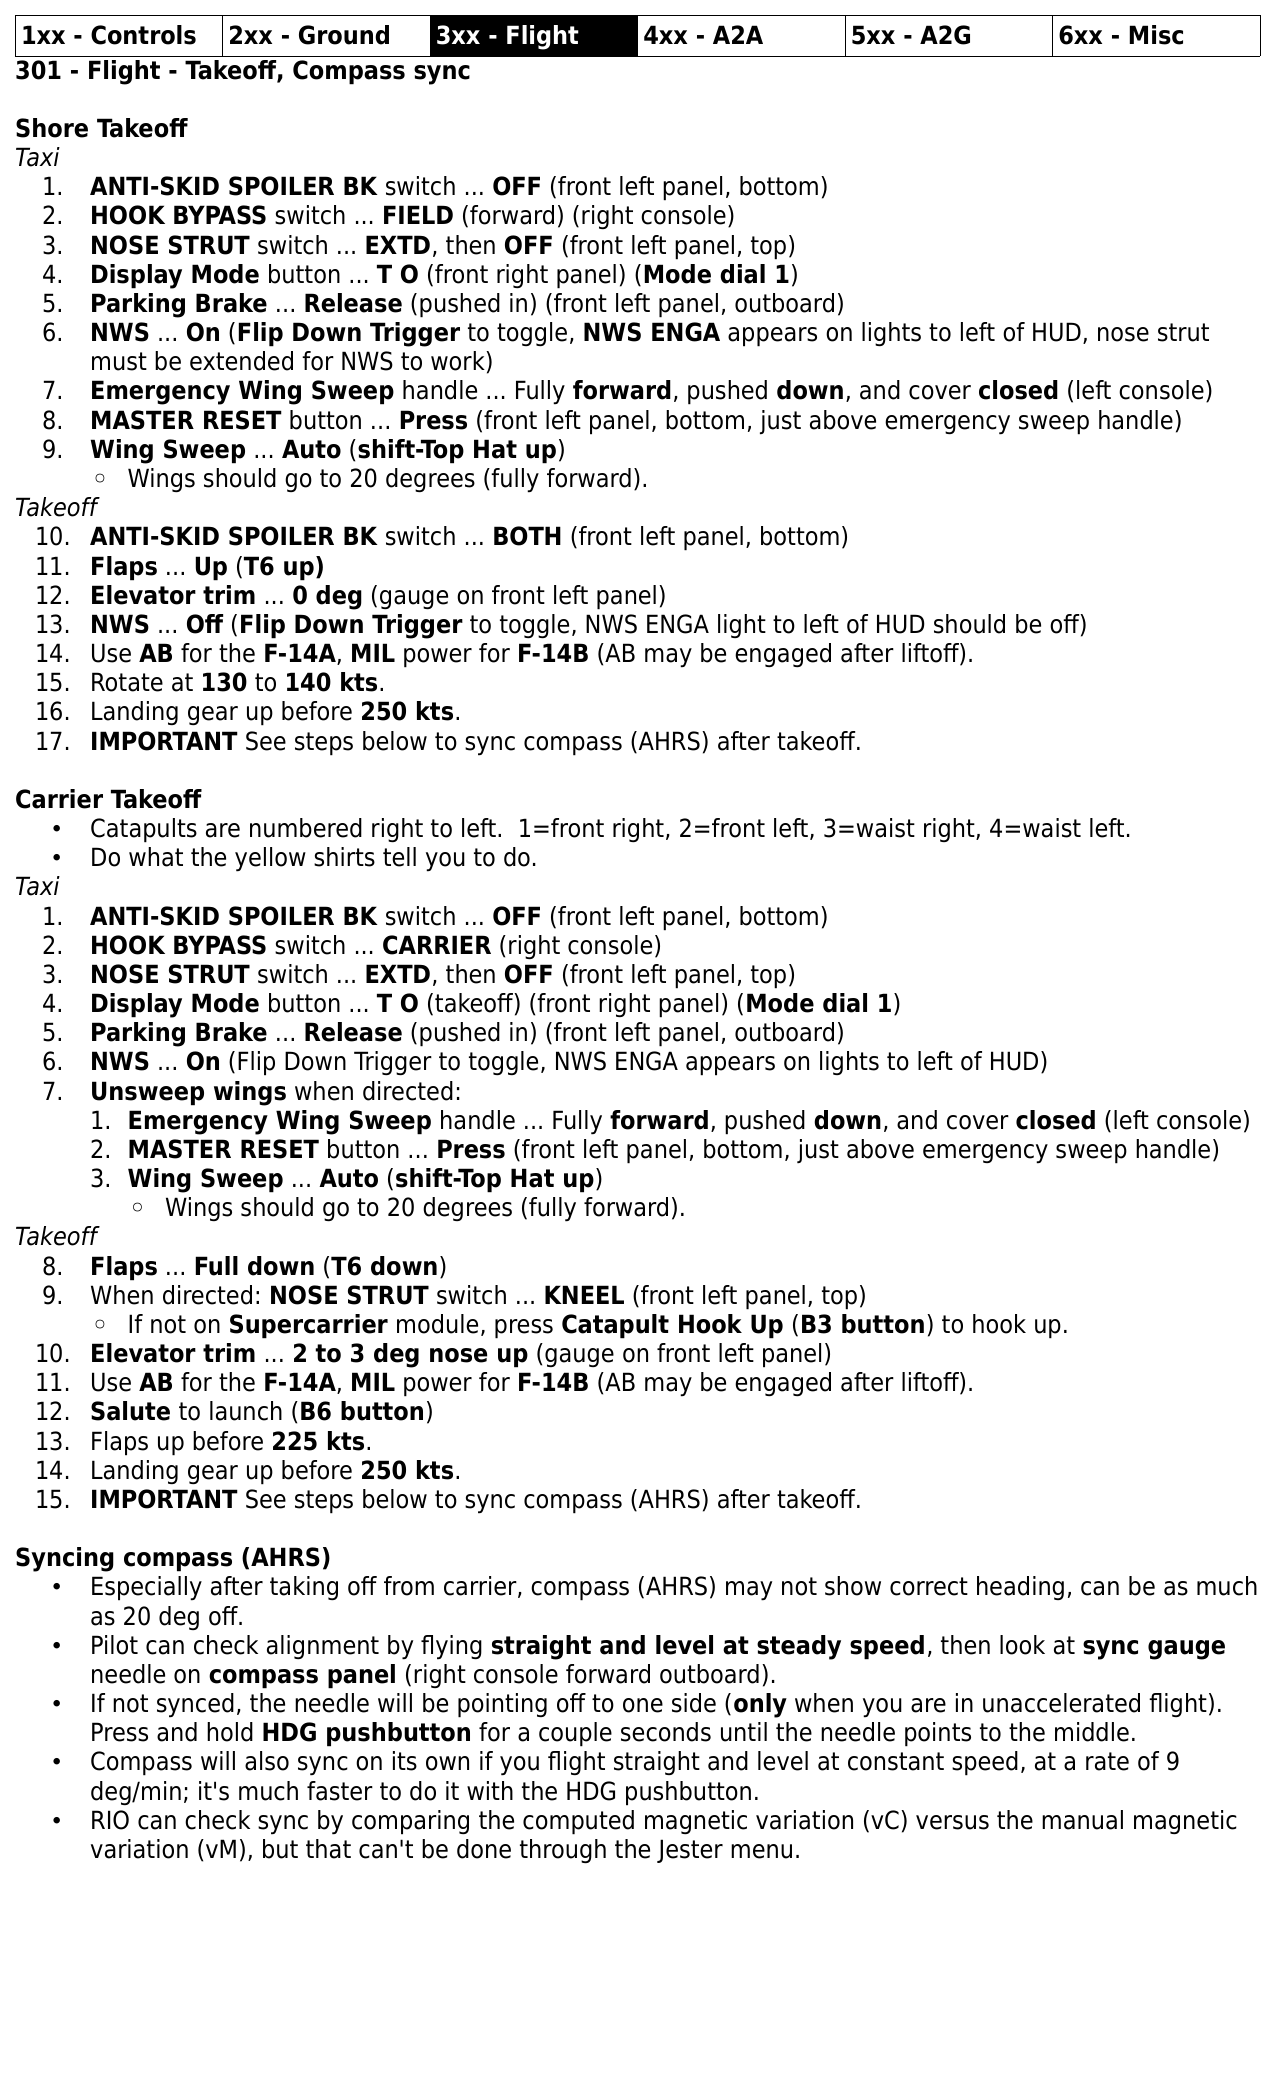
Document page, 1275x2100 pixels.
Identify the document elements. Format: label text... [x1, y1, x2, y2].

list Wings should go to 20 degrees (fully forward). [90, 464, 1260, 493]
list HOOK BYPASS switch ... CARRIER (right console) [52, 931, 1260, 960]
table_header 4xx - A2A [638, 16, 845, 56]
list Landing gear up before 250 kts. [52, 697, 1260, 727]
list If not on Supercarrier module, press Catapult Hook Up (B3 button) to hook up. [90, 1310, 1260, 1339]
list Catapults are numbered right to left. 1=front right, 2=front left, 3=waist right, 4=waist left. [52, 814, 1260, 843]
list Use AB for the F-14A, MIL power for F-14B (AB may be engaged after liftoff). [52, 639, 1260, 668]
list Parking Brake ... Release (pushed in) (front left panel, outboard) [52, 1018, 1260, 1047]
list Wing Sweep ... Auto (shift-Top Hat up) [52, 435, 1260, 464]
list Especially after taking off from carrier, compass (AHRS) may not show correct heading, can be as much as 20 deg off. [52, 1572, 1260, 1631]
list MASTER RESET button ... Press (front left panel, bottom, just above emergency sweep handle) [52, 406, 1260, 435]
list If not synced, the needle will be pointing off to one side (only when you are in unaccelerated flight). Press and hold HDG pushbutton for a couple seconds until the needle points to the middle. [52, 1689, 1260, 1747]
list Wings should go to 20 degrees (fully forward). [127, 1193, 1260, 1222]
list Elevator trim ... 0 deg (gauge on front left panel) [52, 581, 1260, 610]
text Takeof‌f [15, 1222, 1260, 1252]
text Shore Takeoff [15, 114, 1260, 143]
list MASTER RESET button ... Press (front left panel, bottom, just above emergency sweep handle) [90, 1135, 1260, 1164]
text Takeof‌f [15, 493, 1260, 522]
list Do what the yellow shirts tell you to do. [52, 843, 1260, 872]
table_header 5xx - A2G [846, 16, 1052, 56]
list Unsweep wings when directed: [52, 1077, 1260, 1106]
list Landing gear up before 250 kts. [52, 1456, 1260, 1485]
list Flaps ... Full down (T6 down) [52, 1252, 1260, 1281]
text 301 - Flight - Takeoff, Compass sync [15, 57, 1260, 85]
text Taxi [15, 872, 1260, 902]
text Carrier Takeoff [15, 785, 1260, 814]
list Salute to launch (B6 button) [52, 1397, 1260, 1427]
list ANTI-SKID SPOILER BK switch ... OFF (front left panel, bottom) [52, 902, 1260, 931]
list Elevator trim ... 2 to 3 deg nose up (gauge on front left panel) [52, 1339, 1260, 1368]
list Flaps up before 225 kts. [52, 1427, 1260, 1456]
list NWS ... On (Flip Down Trigger to toggle, NWS ENGA appears on lights to left of HUD, nose strut must be extended for NWS to work) [52, 318, 1260, 377]
list Compass will also sync on its own if you flight straight and level at constant speed, at a rate of 9 deg/min; it's much faster to do it with the HDG pushbutton. [52, 1747, 1260, 1806]
table_header 3xx - Flight [431, 16, 637, 56]
text Taxi [15, 143, 1260, 172]
list NWS ... On (Flip Down Trigger to toggle, NWS ENGA appears on lights to left of HUD) [52, 1047, 1260, 1077]
table_header 2xx - Ground [223, 16, 430, 56]
list NOSE STRUT switch ... EXTD, then OFF (front left panel, top) [52, 231, 1260, 260]
text Syncing compass (AHRS) [15, 1543, 1260, 1572]
list NWS ... Off (Flip Down Trigger to toggle, NWS ENGA light to left of HUD should be off) [52, 610, 1260, 639]
table_header 6xx - Misc [1053, 16, 1260, 56]
list Display Mode button ... T O (front right panel) (Mode dial 1) [52, 260, 1260, 289]
list HOOK BYPASS switch ... FIELD (forward) (right console) [52, 202, 1260, 231]
list IMPORTANT See steps below to sync compass (AHRS) after takeoff. [52, 727, 1260, 756]
list IMPORTANT See steps below to sync compass (AHRS) after takeoff. [52, 1485, 1260, 1514]
list ANTI-SKID SPOILER BK switch ... BOTH (front left panel, bottom) [52, 522, 1260, 552]
list Display Mode button ... T O (takeoff) (front right panel) (Mode dial 1) [52, 989, 1260, 1018]
list RIO can check sync by comparing the computed magnetic variation (vC) versus the manual magnetic variation (vM), but that can't be done through the Jester menu. [52, 1806, 1260, 1864]
list Wing Sweep ... Auto (shift-Top Hat up) [90, 1164, 1260, 1193]
table_header 1xx - Controls [16, 16, 222, 56]
list When directed: NOSE STRUT switch ... KNEEL (front left panel, top) [52, 1281, 1260, 1310]
list Emergency Wing Sweep handle ... Fully forward, pushed down, and cover closed (left console) [52, 377, 1260, 406]
list Parking Brake ... Release (pushed in) (front left panel, outboard) [52, 289, 1260, 318]
list Emergency Wing Sweep handle ... Fully forward, pushed down, and cover closed (left console) [90, 1106, 1260, 1135]
list Pilot can check alignment by flying straight and level at steady speed, then look at sync gauge needle on compass panel (right console forward outboard). [52, 1631, 1260, 1689]
list ANTI-SKID SPOILER BK switch ... OFF (front left panel, bottom) [52, 172, 1260, 202]
list Use AB for the F-14A, MIL power for F-14B (AB may be engaged after liftoff). [52, 1368, 1260, 1397]
list NOSE STRUT switch ... EXTD, then OFF (front left panel, top) [52, 960, 1260, 989]
list Rotate at 130 to 140 kts. [52, 668, 1260, 697]
list Flaps ... Up (T6 up) [52, 552, 1260, 581]
